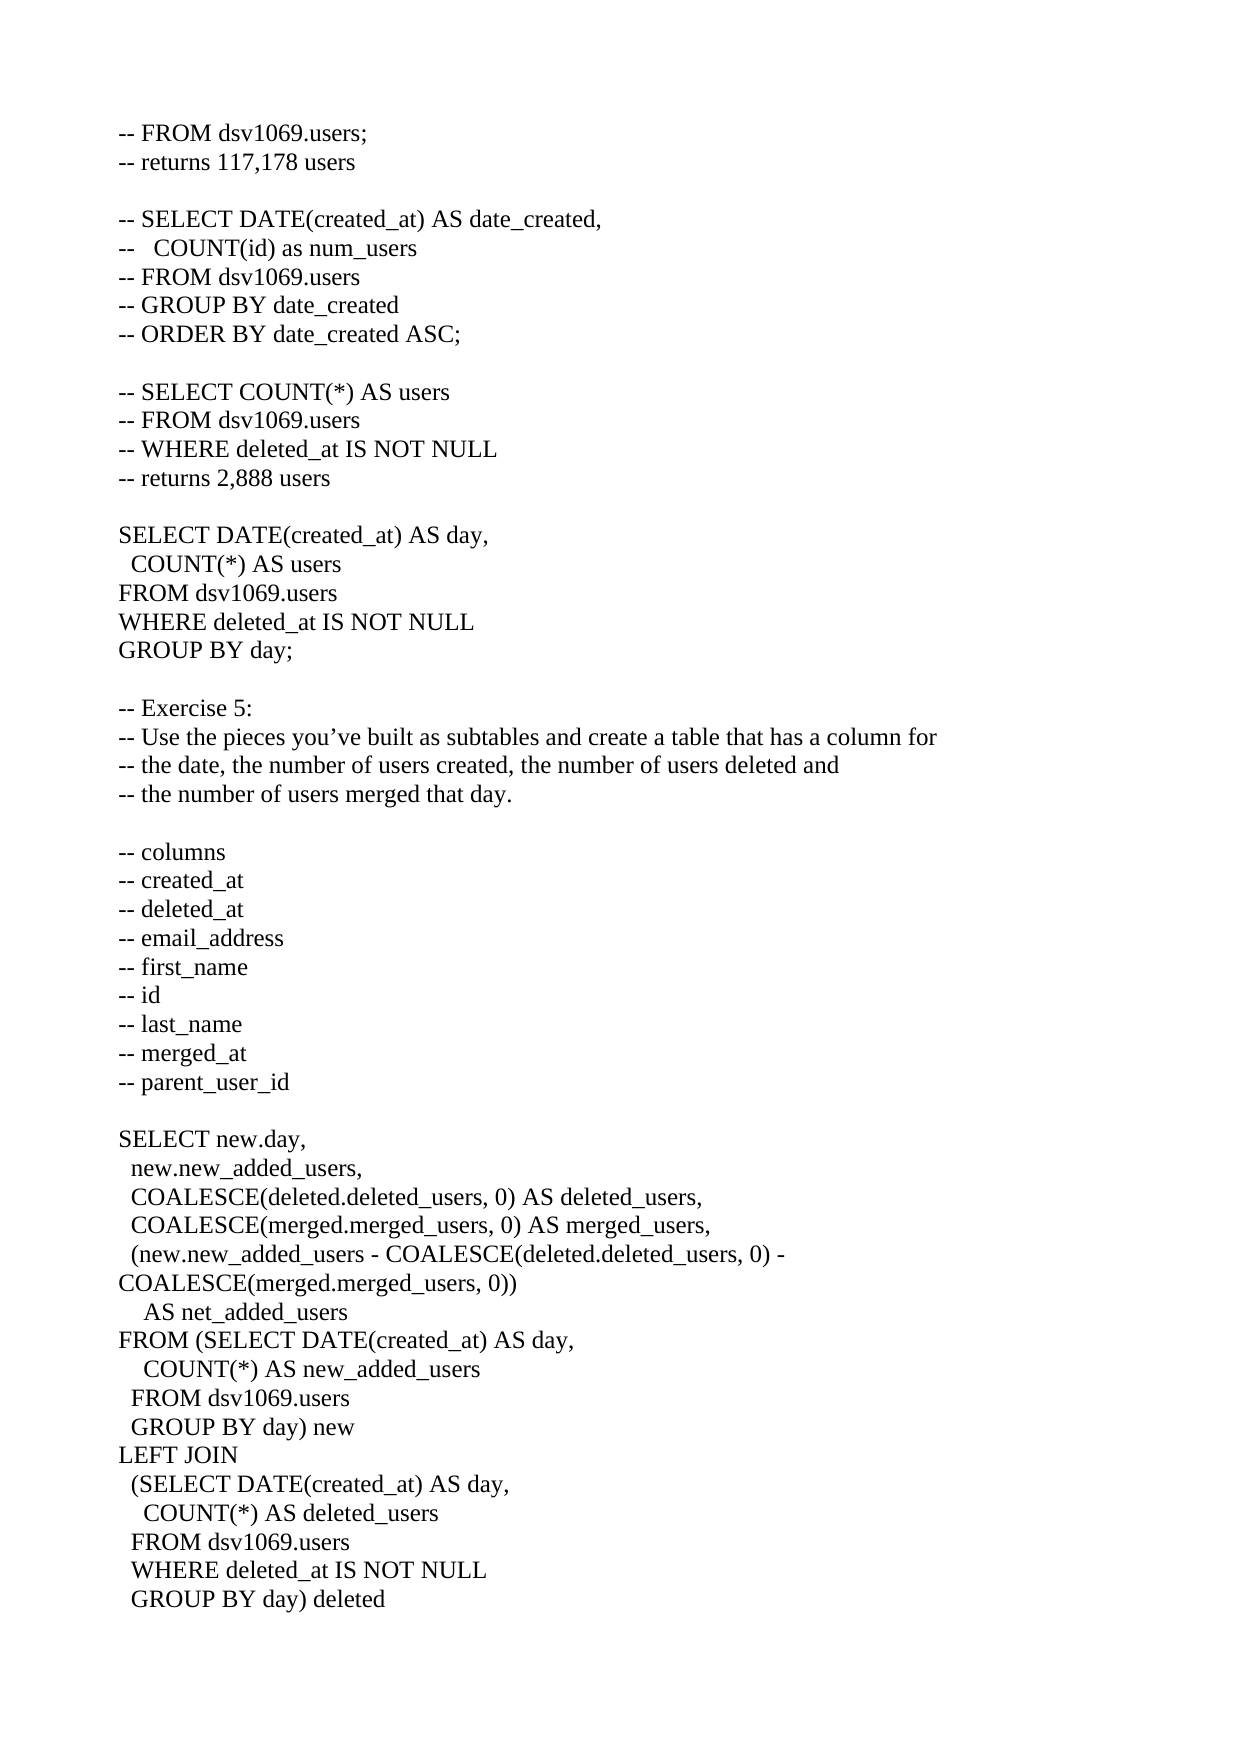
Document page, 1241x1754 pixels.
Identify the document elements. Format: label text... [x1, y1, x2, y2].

text GROUP BY day) deleted [118, 1584, 1122, 1613]
text SELECT DATE(created_at) AS day, [118, 521, 1122, 549]
text -- GROUP BY date_created [118, 291, 1122, 319]
text (new.new_added_users - COALESCE(deleted.deleted_users, 0) - COALESCE(merged.merged_users, 0)) [118, 1239, 1122, 1297]
text -- returns 2,888 users [118, 463, 1122, 492]
text -- Exercise 5: [118, 693, 1122, 722]
text -- ORDER BY date_created ASC; [118, 319, 1122, 348]
text FROM dsv1069.users [118, 578, 1122, 607]
text COUNT(*) AS users [118, 549, 1122, 578]
text COALESCE(deleted.deleted_users, 0) AS deleted_users, [118, 1182, 1122, 1211]
text FROM dsv1069.users [118, 1383, 1122, 1412]
text WHERE deleted_at IS NOT NULL [118, 607, 1122, 636]
text SELECT new.day, [118, 1124, 1122, 1153]
text COUNT(*) AS deleted_users [118, 1498, 1122, 1527]
text -- id [118, 981, 1122, 1009]
text -- deleted_at [118, 894, 1122, 923]
text WHERE deleted_at IS NOT NULL [118, 1556, 1122, 1584]
text GROUP BY day; [118, 636, 1122, 664]
text FROM dsv1069.users [118, 1527, 1122, 1556]
text -- the date, the number of users created, the number of users deleted and [118, 751, 1122, 779]
text -- WHERE deleted_at IS NOT NULL [118, 434, 1122, 463]
text -- returns 117,178 users [118, 147, 1122, 176]
text -- FROM dsv1069.users; [118, 118, 1122, 147]
text -- SELECT COUNT(*) AS users [118, 377, 1122, 406]
text -- FROM dsv1069.users [118, 406, 1122, 434]
text -- first_name [118, 952, 1122, 981]
text -- merged_at [118, 1038, 1122, 1067]
text -- columns [118, 837, 1122, 866]
text COUNT(*) AS new_added_users [118, 1354, 1122, 1383]
text -- parent_user_id [118, 1067, 1122, 1096]
text LEFT JOIN [118, 1441, 1122, 1469]
text -- created_at [118, 866, 1122, 894]
text GROUP BY day) new [118, 1412, 1122, 1441]
text new.new_added_users, [118, 1153, 1122, 1182]
text -- SELECT DATE(created_at) AS date_created, [118, 204, 1122, 233]
text FROM (SELECT DATE(created_at) AS day, [118, 1326, 1122, 1354]
text COALESCE(merged.merged_users, 0) AS merged_users, [118, 1211, 1122, 1239]
text -- FROM dsv1069.users [118, 262, 1122, 291]
text -- the number of users merged that day. [118, 779, 1122, 808]
text -- last_name [118, 1009, 1122, 1038]
text -- Use the pieces you’ve built as subtables and create a table that has a column for [118, 722, 1122, 751]
text -- COUNT(id) as num_users [118, 233, 1122, 262]
text (SELECT DATE(created_at) AS day, [118, 1469, 1122, 1498]
text AS net_added_users [118, 1297, 1122, 1326]
text -- email_address [118, 923, 1122, 952]
